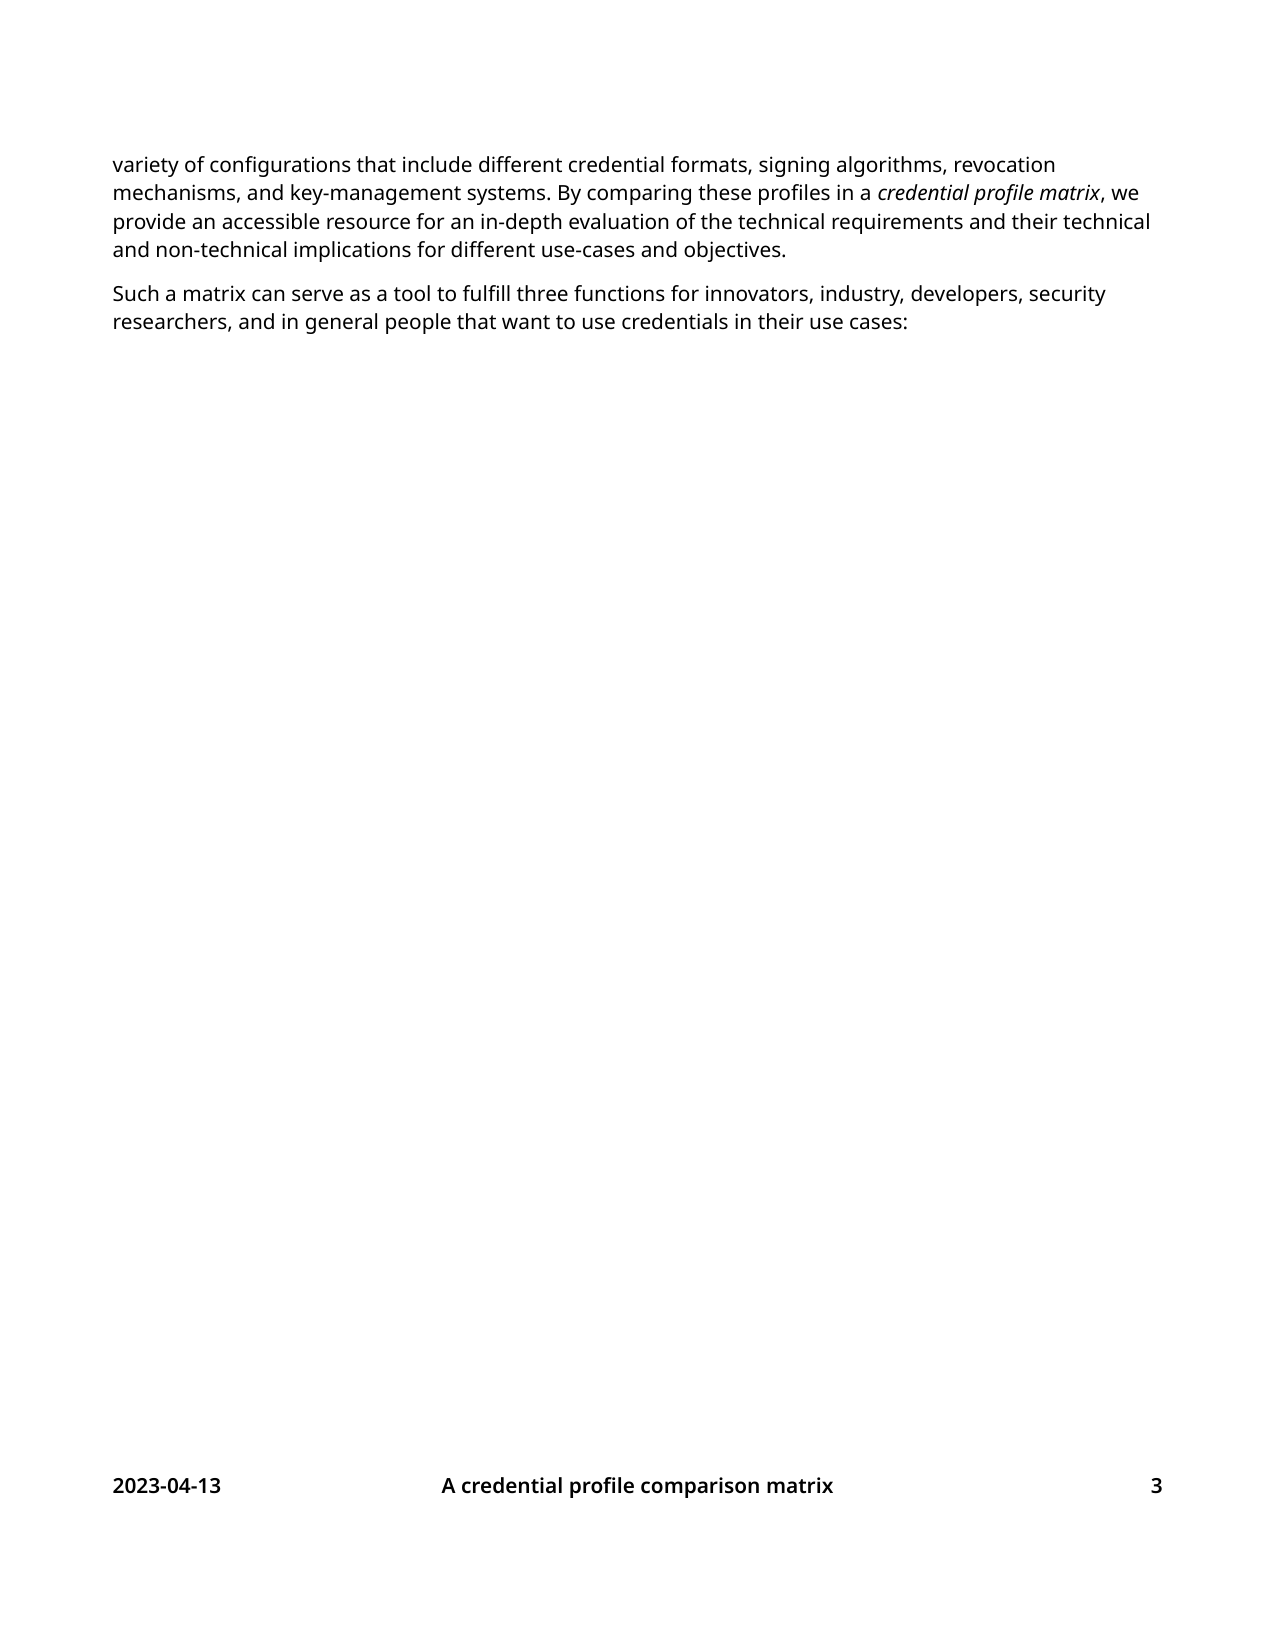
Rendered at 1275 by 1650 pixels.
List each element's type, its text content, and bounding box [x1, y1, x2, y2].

text Such a matrix can serve as a tool to fulfill three functions for innovators, industry, developers, security researchers, and in general people that want to use credentials in their use cases: [112, 279, 1162, 336]
text variety of configurations that include different credential formats, signing algorithms, revocation mechanisms, and key-management systems. By comparing these profiles in a credential profile matrix, we provide an accessible resource for an in-depth evaluation of the technical requirements and their technical and non-technical implications for different use-cases and objectives. [112, 150, 1162, 264]
